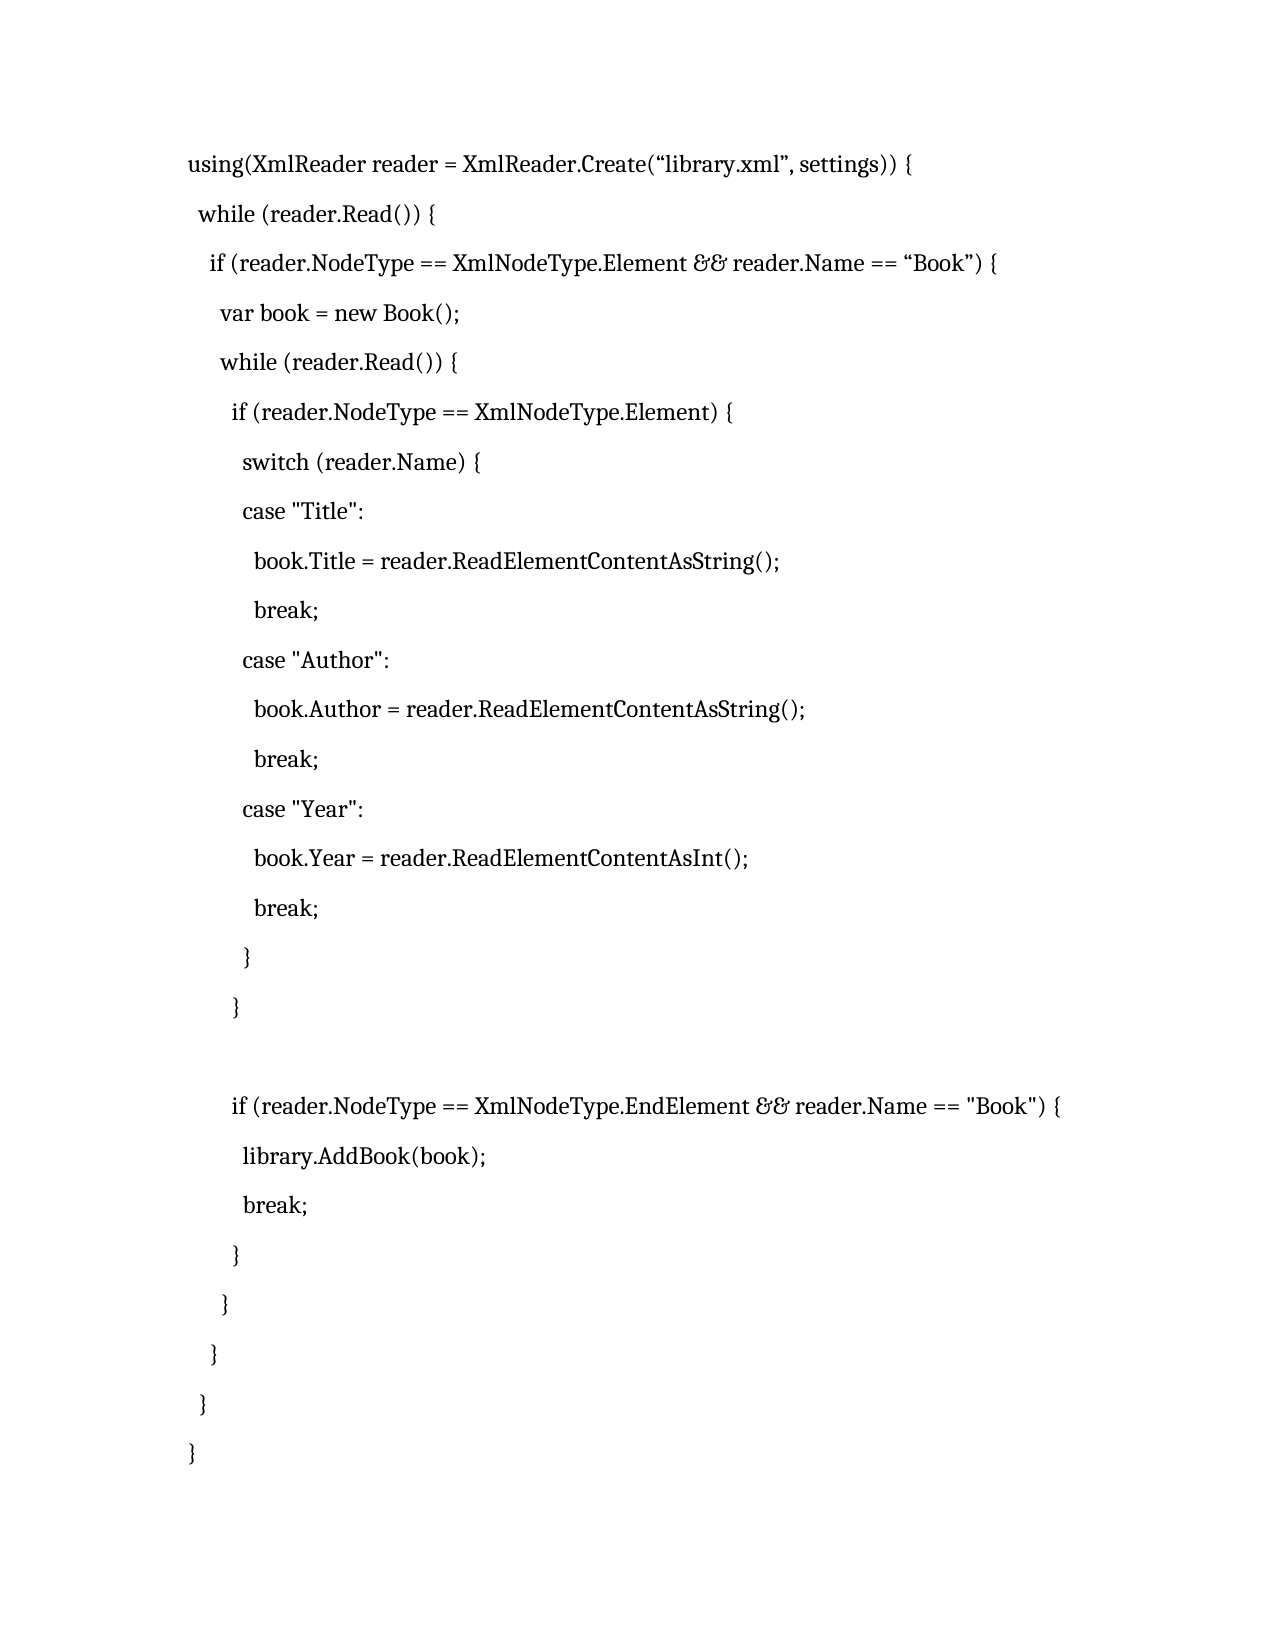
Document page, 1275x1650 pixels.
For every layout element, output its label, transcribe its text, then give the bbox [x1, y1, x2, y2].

text } [187, 993, 1087, 1022]
text } [187, 1241, 1087, 1269]
text while (reader.Read()) { [187, 348, 1087, 377]
text break; [187, 1191, 1087, 1220]
text } [187, 1290, 1087, 1319]
text using(XmlReader reader = XmlReader.Create(“library.xml”, settings)) { [187, 150, 1087, 179]
text while (reader.Read()) { [187, 199, 1087, 228]
text case "Author": [187, 646, 1087, 674]
text if (reader.NodeType == XmlNodeType.Element) { [187, 398, 1087, 427]
text } [187, 1439, 1087, 1468]
text book.Year = reader.ReadElementContentAsInt(); [187, 844, 1087, 873]
text break; [187, 894, 1087, 922]
text book.Author = reader.ReadElementContentAsString(); [187, 695, 1087, 724]
text break; [187, 745, 1087, 774]
text if (reader.NodeType == XmlNodeType.Element && reader.Name == “Book”) { [187, 249, 1087, 278]
text var book = new Book(); [187, 299, 1087, 327]
text case "Year": [187, 794, 1087, 823]
text break; [187, 596, 1087, 625]
text book.Title = reader.ReadElementContentAsString(); [187, 547, 1087, 575]
text library.AddBook(book); [187, 1142, 1087, 1170]
text if (reader.NodeType == XmlNodeType.EndElement && reader.Name == "Book") { [187, 1092, 1087, 1121]
text } [187, 1340, 1087, 1369]
text switch (reader.Name) { [187, 447, 1087, 476]
text case "Title": [187, 497, 1087, 526]
text } [187, 943, 1087, 972]
text } [187, 1389, 1087, 1418]
